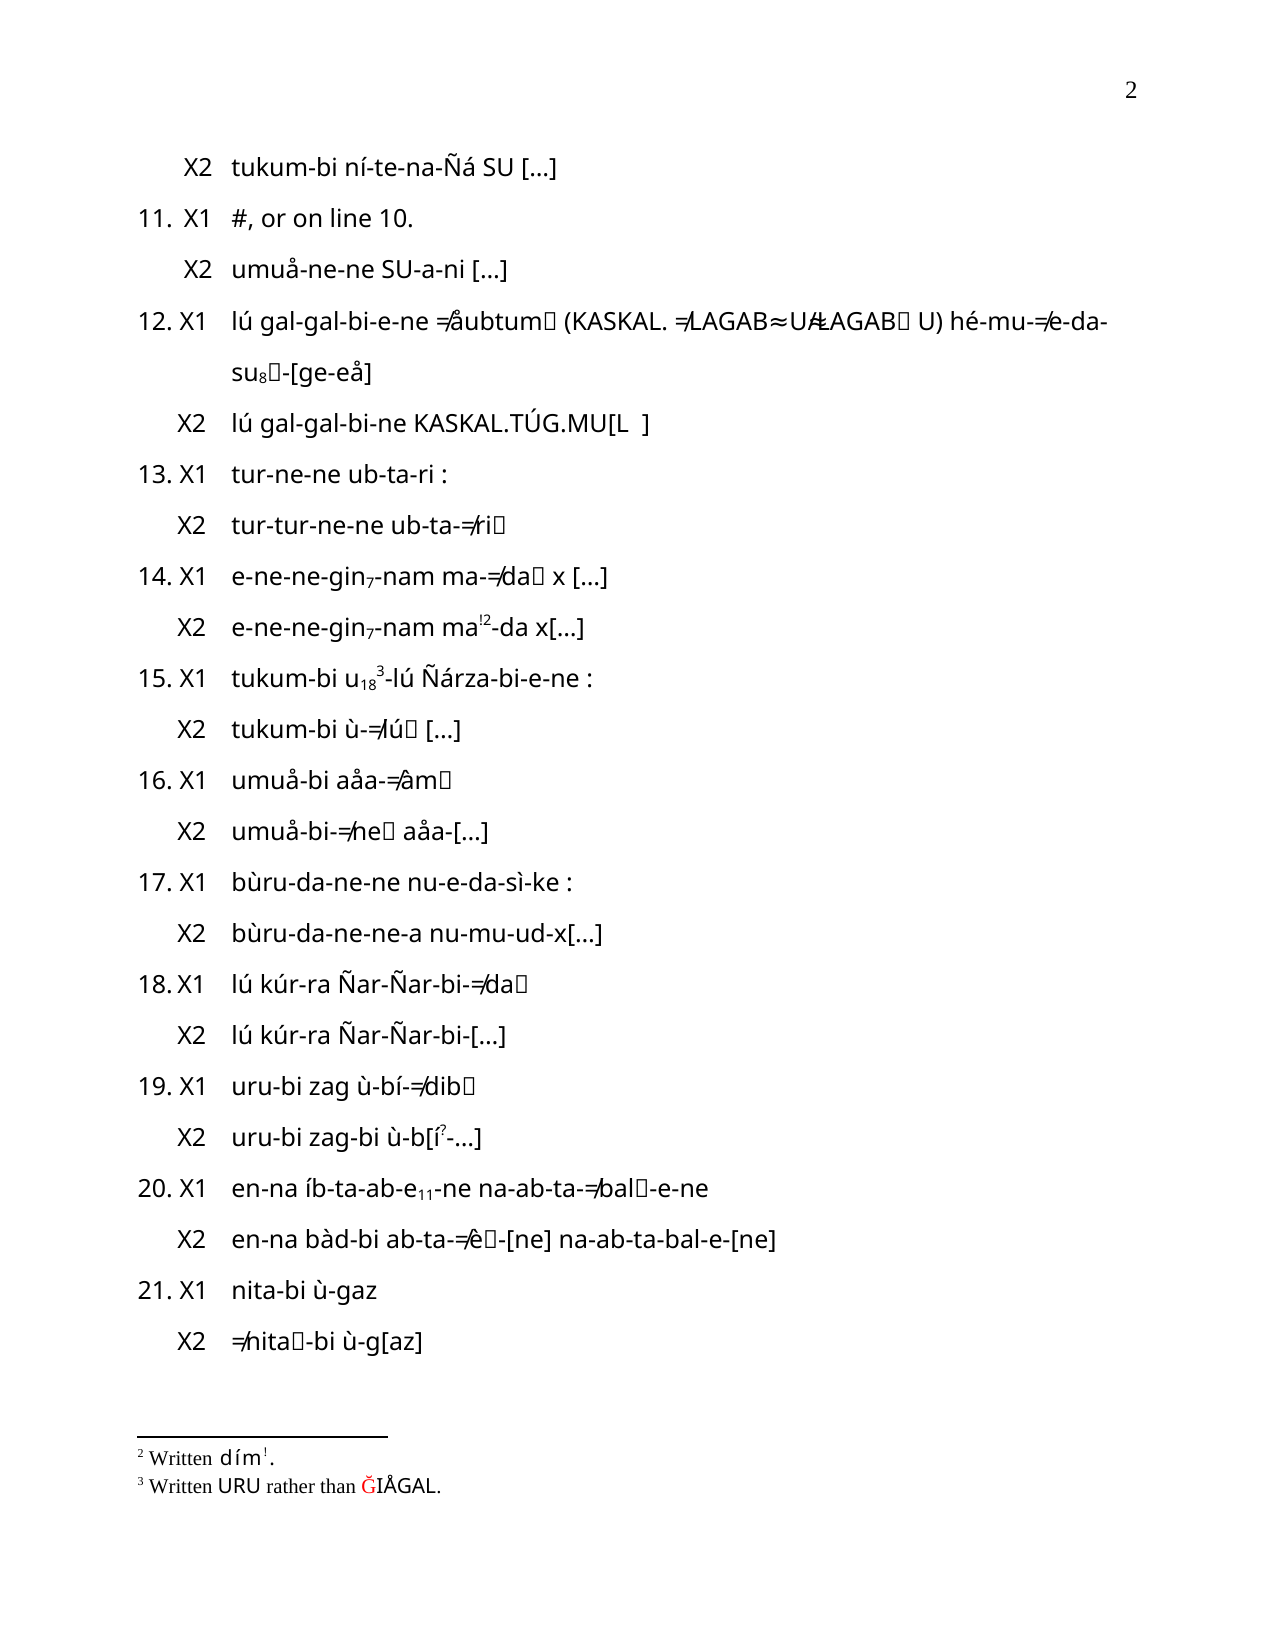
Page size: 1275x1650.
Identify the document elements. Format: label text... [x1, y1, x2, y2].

text X2 tukum-bi ù-≠lú […] [137, 711, 1138, 746]
text X2 umuå-ne-ne SU-a-ni […] [137, 252, 1138, 286]
text Written dím!. [137, 1443, 1138, 1472]
text 17. X1 bùru-da-ne-ne nu-e-da-sì-ke : [137, 864, 1138, 899]
text X2 tukum-bi ní-te-na-Ñá SU […] [137, 150, 1138, 184]
text X2 en-na bàd-bi ab-ta-≠è-[ne] na-ab-ta-bal-e-[ne] [137, 1222, 1138, 1256]
text X2 e-ne-ne-gin7-nam ma!-da x[…] [137, 609, 1138, 643]
text X2 ≠nita-bi ù-g[az] [137, 1324, 1138, 1358]
text 13. X1 tur-ne-ne ub-ta-ri : [137, 456, 1138, 490]
text 21. X1 nita-bi ù-gaz [137, 1273, 1138, 1307]
text 16. X1 umuå-bi aåa-≠àm [137, 762, 1138, 797]
text 18. X1 lú kúr-ra Ñar-Ñar-bi-≠da [137, 967, 1138, 1001]
text 19. X1 uru-bi zag ù-bí-≠dib [137, 1069, 1138, 1103]
text X2 uru-bi zag-bi ù-b[í?-…] [137, 1120, 1138, 1154]
text 20. X1 en-na íb-ta-ab-e11-ne na-ab-ta-≠bal-e-ne [137, 1171, 1138, 1205]
text 14. X1 e-ne-ne-gin7-nam ma-≠da x […] [137, 558, 1138, 592]
text 11. X1 #, or on line 10. [137, 201, 1138, 235]
text 12. X1 lú gal-gal-bi-e-ne ≠åubtum­ (KASKAL. ≠LAGAB≈U/LAGAB≈U) hé-mu-≠e-da-su8-[ge-eå] [137, 303, 1138, 388]
text X2 tur-tur-ne-ne ub-ta-≠ri [137, 507, 1138, 541]
text X2 lú kúr-ra Ñar-Ñar-bi-[…] [137, 1018, 1138, 1052]
text 15. X1 tukum-bi u18-lú Ñárza-bi-e-ne : [137, 660, 1138, 694]
text X2 lú gal-gal-bi-ne KASKAL.TÚG.MU[L ] [137, 405, 1138, 439]
text X2 umuå-bi-≠ne aåa-[…] [137, 813, 1138, 848]
text Written URU rather than ĞIÅGAL. [137, 1472, 1138, 1500]
text X2 bùru-da-ne-ne-a nu-mu-ud-x[…] [137, 916, 1138, 950]
